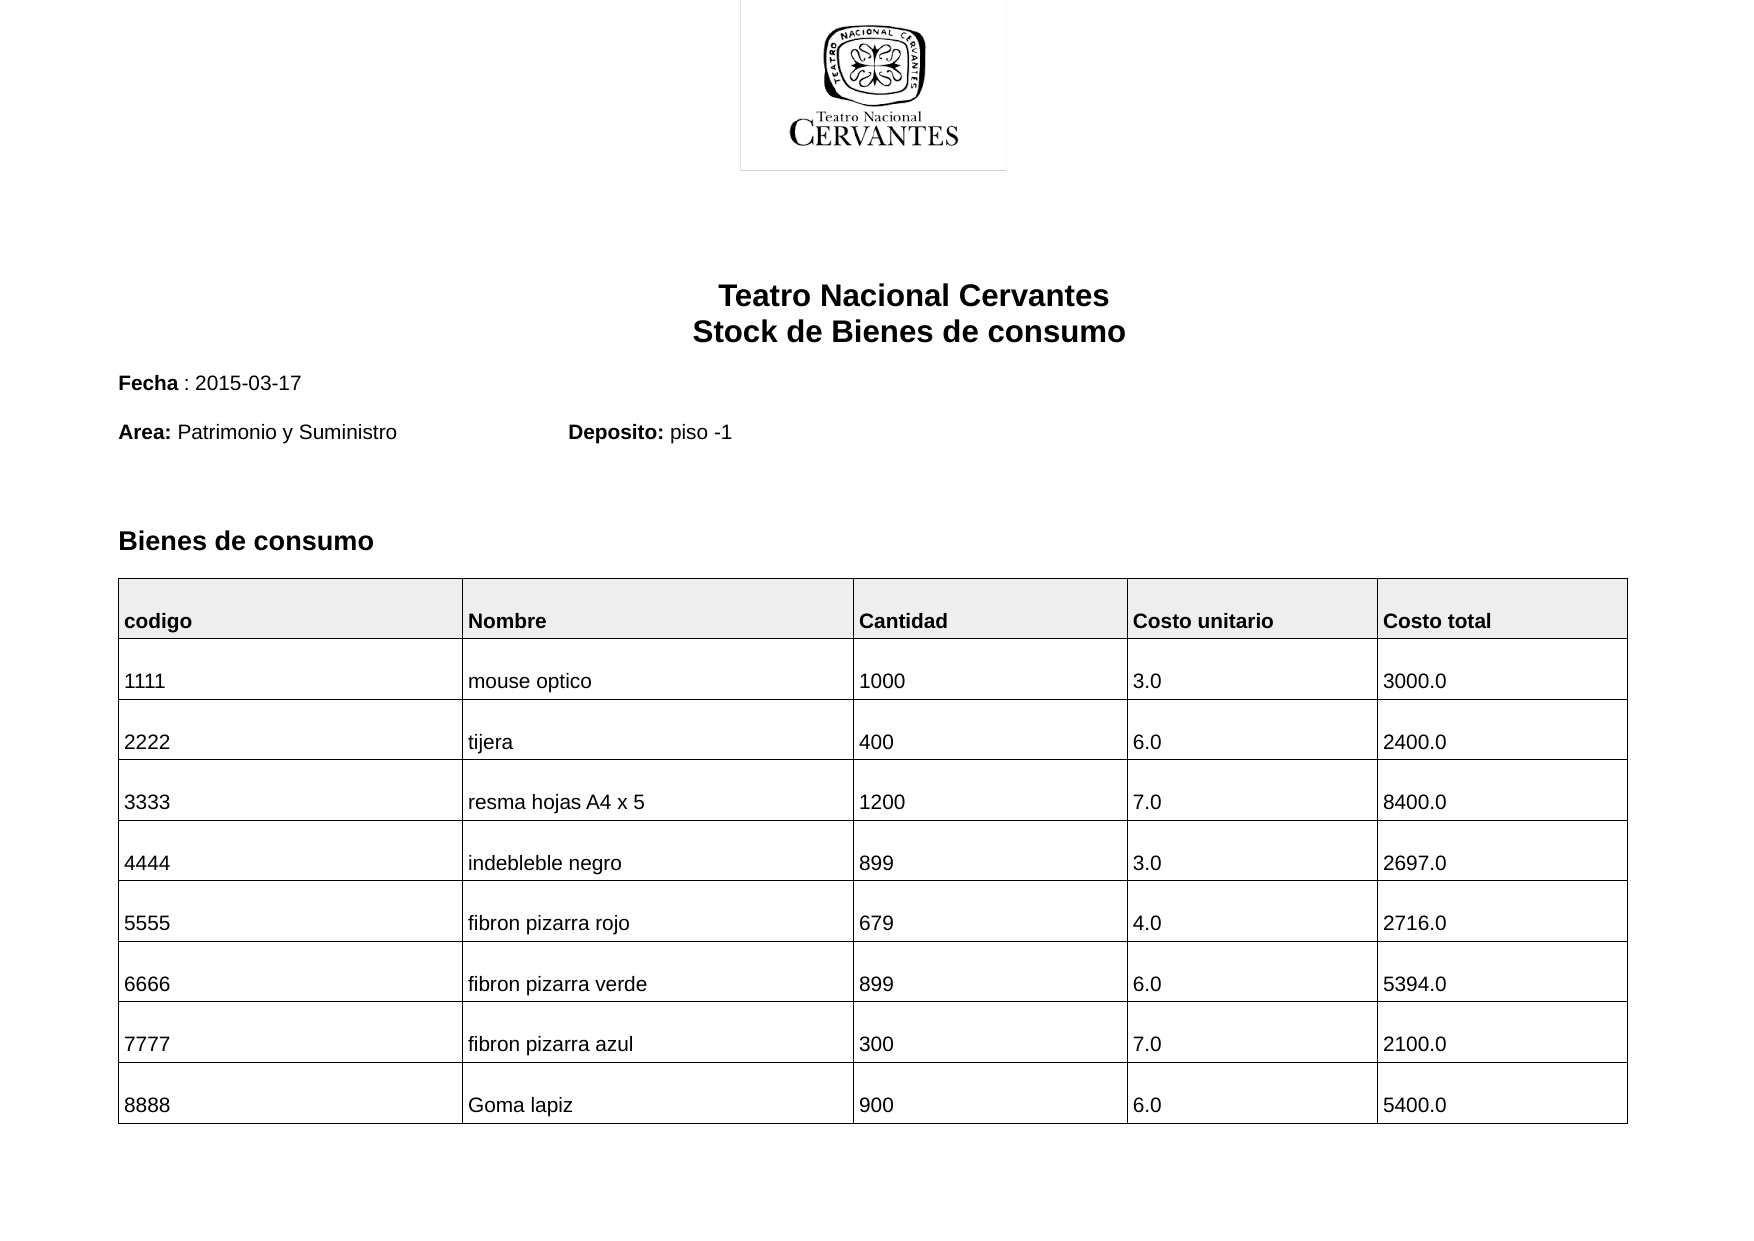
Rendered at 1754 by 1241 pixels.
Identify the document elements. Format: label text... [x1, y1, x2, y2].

table_cell 1111 [119, 639, 462, 699]
table_cell 6.0 [1128, 1063, 1377, 1122]
table_header Costo unitario [1128, 579, 1377, 638]
table_cell 400 [854, 700, 1127, 759]
table_cell 8400.0 [1378, 760, 1627, 820]
table_cell tijera [463, 700, 853, 759]
table_header Cantidad [854, 579, 1127, 638]
table_cell 5394.0 [1378, 942, 1627, 1001]
table_cell 679 [854, 881, 1127, 941]
table_cell 2716.0 [1378, 881, 1627, 941]
table_cell 900 [854, 1063, 1127, 1122]
table_cell 3333 [119, 760, 462, 820]
table_cell fibron pizarra verde [463, 942, 853, 1001]
table_cell indebleble negro [463, 821, 853, 880]
table_cell 2400.0 [1378, 700, 1627, 759]
table_cell 2697.0 [1378, 821, 1627, 880]
table_cell fibron pizarra rojo [463, 881, 853, 941]
table_cell 4.0 [1128, 881, 1377, 941]
text Stock de Bienes de consumo [118, 313, 1636, 349]
table_header codigo [119, 579, 462, 638]
table_cell Goma lapiz [463, 1063, 853, 1122]
table_cell 8888 [119, 1063, 462, 1122]
table_cell 3000.0 [1378, 639, 1627, 699]
table_cell 5400.0 [1378, 1063, 1627, 1122]
table_header Nombre [463, 579, 853, 638]
table_cell 899 [854, 821, 1127, 880]
table_cell 7.0 [1128, 1002, 1377, 1062]
table_cell 7777 [119, 1002, 462, 1062]
table_cell 2100.0 [1378, 1002, 1627, 1062]
table_cell 1200 [854, 760, 1127, 820]
text Fecha : 2015-03-17 [118, 371, 1636, 395]
table_cell 6666 [119, 942, 462, 1001]
table_cell mouse optico [463, 639, 853, 699]
table_cell 3.0 [1128, 639, 1377, 699]
table_cell 3.0 [1128, 821, 1377, 880]
text Teatro Nacional Cervantes [118, 277, 1636, 313]
table_cell 300 [854, 1002, 1127, 1062]
table_cell 1000 [854, 639, 1127, 699]
table_cell 7.0 [1128, 760, 1377, 820]
table_cell 2222 [119, 700, 462, 759]
picture [740, 0, 1007, 171]
table_cell 5555 [119, 881, 462, 941]
table_cell fibron pizarra azul [463, 1002, 853, 1062]
table_cell resma hojas A4 x 5 [463, 760, 853, 820]
table_cell 4444 [119, 821, 462, 880]
table_cell 6.0 [1128, 700, 1377, 759]
text Area: Patrimonio y Suministro Deposito: piso -1 [118, 420, 1636, 444]
text Bienes de consumo [118, 525, 1636, 556]
table_cell 6.0 [1128, 942, 1377, 1001]
table_cell 899 [854, 942, 1127, 1001]
table_header Costo total [1378, 579, 1627, 638]
